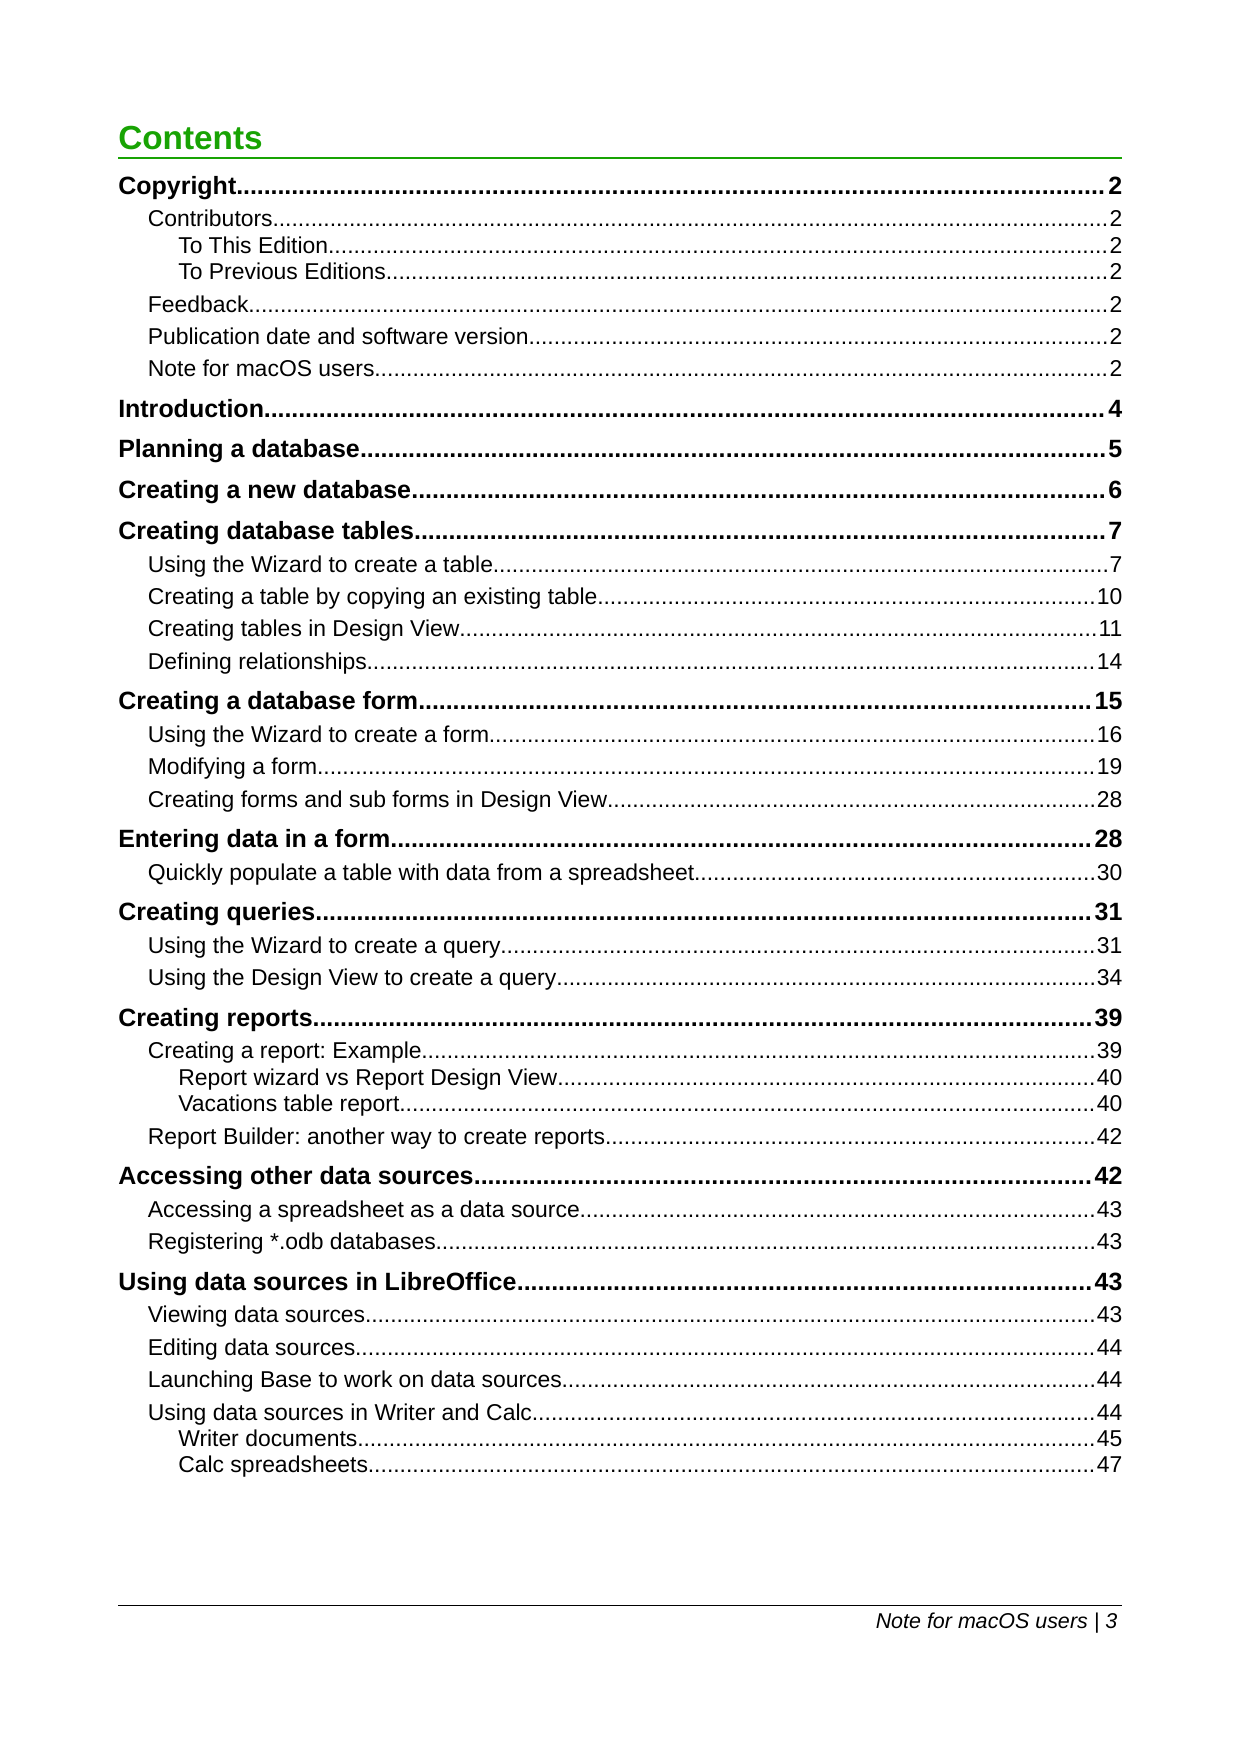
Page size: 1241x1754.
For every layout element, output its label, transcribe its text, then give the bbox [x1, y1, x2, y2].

text Publication date and software version 2 [148, 323, 1122, 349]
text Report wizard vs Report Design View 40 [178, 1064, 1122, 1090]
text Copyright 2 [118, 171, 1122, 199]
text Registering *.odb databases 43 [148, 1228, 1122, 1254]
text Launching Base to work on data sources 44 [148, 1366, 1122, 1392]
text Creating a new database 6 [118, 475, 1122, 504]
text To This Edition 2 [178, 232, 1122, 258]
text Modifying a form 19 [148, 753, 1122, 780]
text Report Builder: another way to create reports 42 [148, 1123, 1122, 1149]
text Accessing a spreadsheet as a data source 43 [148, 1196, 1122, 1222]
text Calc spreadsheets 47 [178, 1451, 1122, 1477]
text Creating reports 39 [118, 1003, 1122, 1031]
subtitle Contents [118, 118, 1122, 157]
text Quickly populate a table with data from a spreadsheet 30 [148, 859, 1122, 885]
text Writer documents 45 [178, 1425, 1122, 1451]
text Planning a database 5 [118, 434, 1122, 463]
text Using the Design View to create a query 34 [148, 964, 1122, 991]
text Viewing data sources 43 [148, 1301, 1122, 1328]
text Creating database tables 7 [118, 516, 1122, 544]
text Creating forms and sub forms in Design View 28 [148, 786, 1122, 812]
text Creating queries 31 [118, 897, 1122, 926]
text Contributors 2 [148, 205, 1122, 232]
text Editing data sources 44 [148, 1334, 1122, 1360]
text Using data sources in LibreOffice 43 [118, 1266, 1122, 1295]
text Creating tables in Design View 11 [148, 615, 1122, 642]
text Using the Wizard to create a table 7 [148, 551, 1122, 577]
text Using the Wizard to create a form 16 [148, 721, 1122, 747]
text Accessing other data sources 42 [118, 1161, 1122, 1190]
text To Previous Editions 2 [178, 258, 1122, 284]
text Feedback 2 [148, 291, 1122, 317]
text Using the Wizard to create a query 31 [148, 932, 1122, 958]
text Entering data in a form 28 [118, 824, 1122, 853]
text Using data sources in Writer and Calc 44 [148, 1398, 1122, 1425]
text Introduction 4 [118, 394, 1122, 422]
text Note for macOS users 2 [148, 355, 1122, 382]
text Creating a table by copying an existing table 10 [148, 583, 1122, 609]
text Defining relationships 14 [148, 648, 1122, 674]
text Vacations table report 40 [178, 1090, 1122, 1117]
text Creating a database form 15 [118, 686, 1122, 715]
text Creating a report: Example 39 [148, 1037, 1122, 1064]
